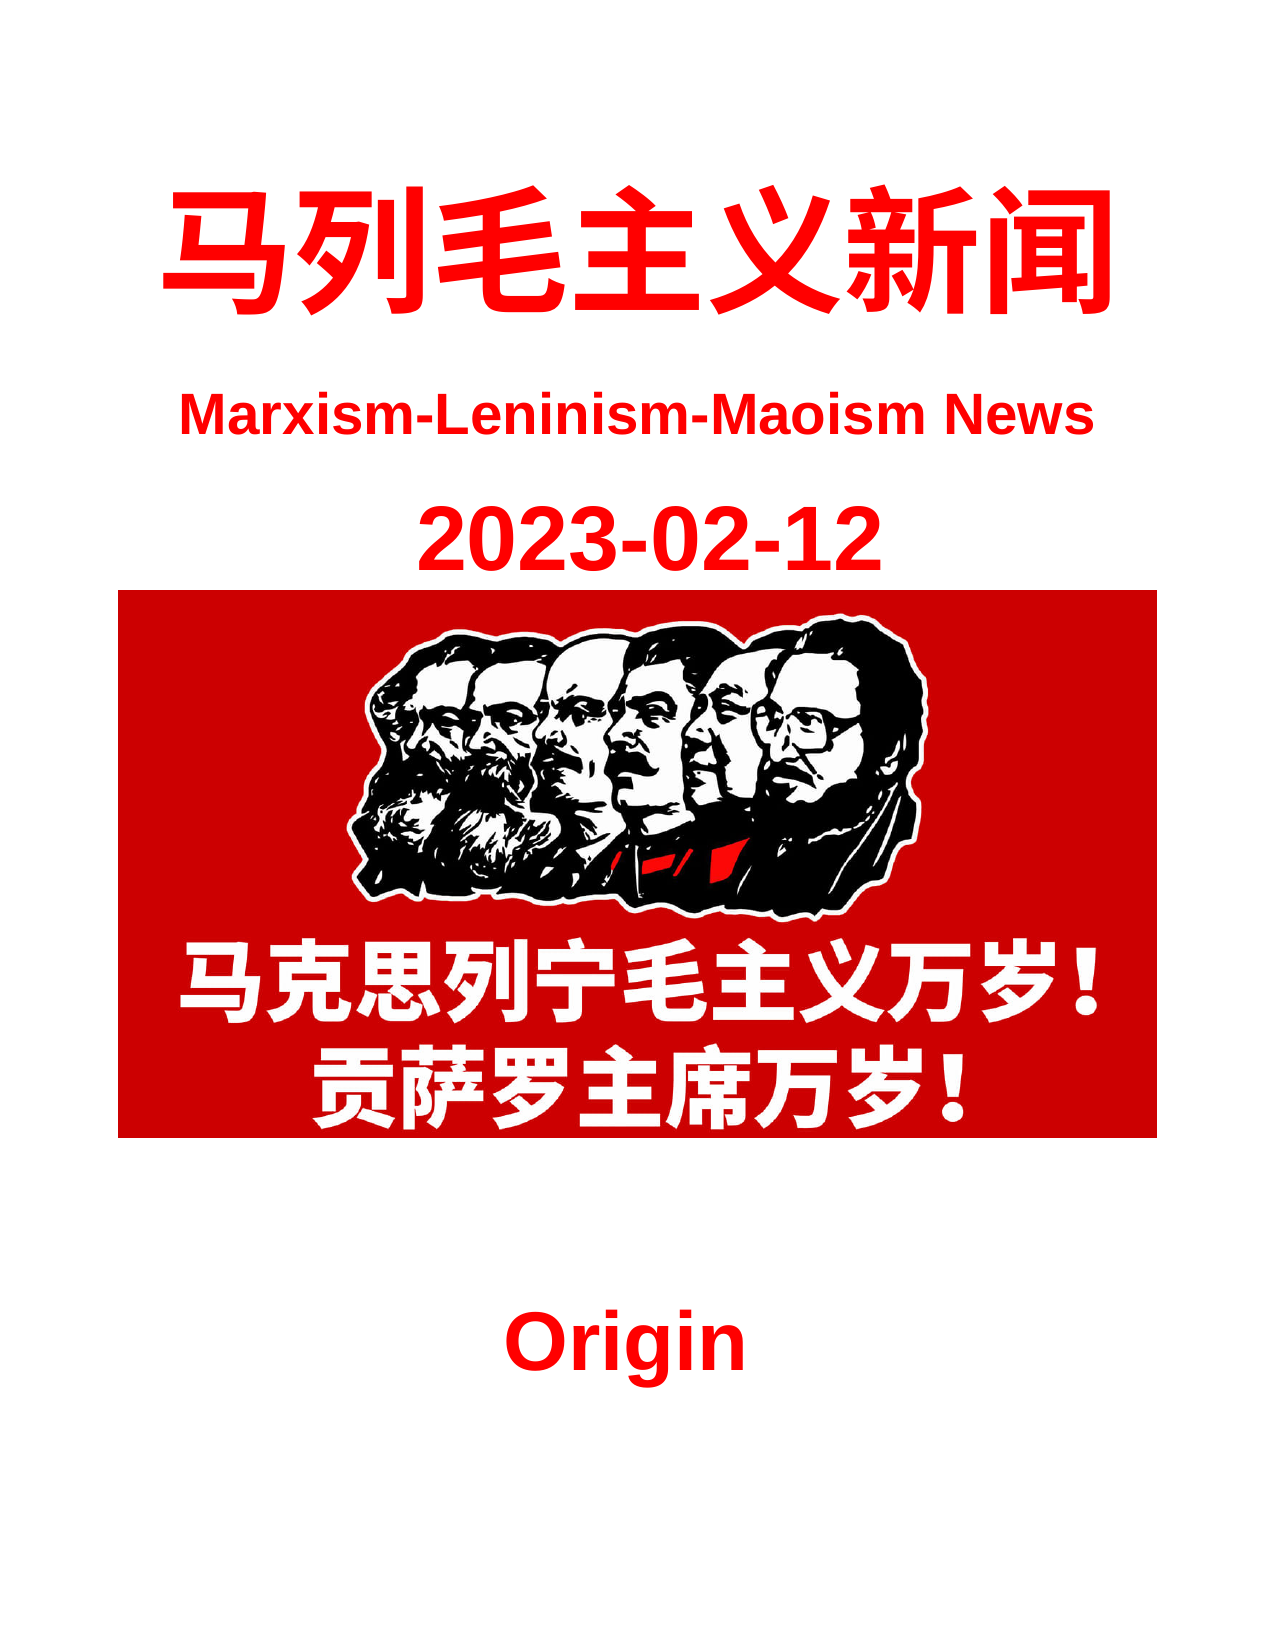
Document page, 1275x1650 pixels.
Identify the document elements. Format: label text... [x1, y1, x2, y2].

picture [118, 590, 1157, 1138]
subtitle Marxism-Leninism-Maoism News [118, 380, 1157, 447]
subtitle Origin [118, 1292, 1157, 1388]
subtitle 马列毛主义新闻 [118, 143, 1157, 342]
subtitle 2023-02-12 [118, 484, 1157, 590]
